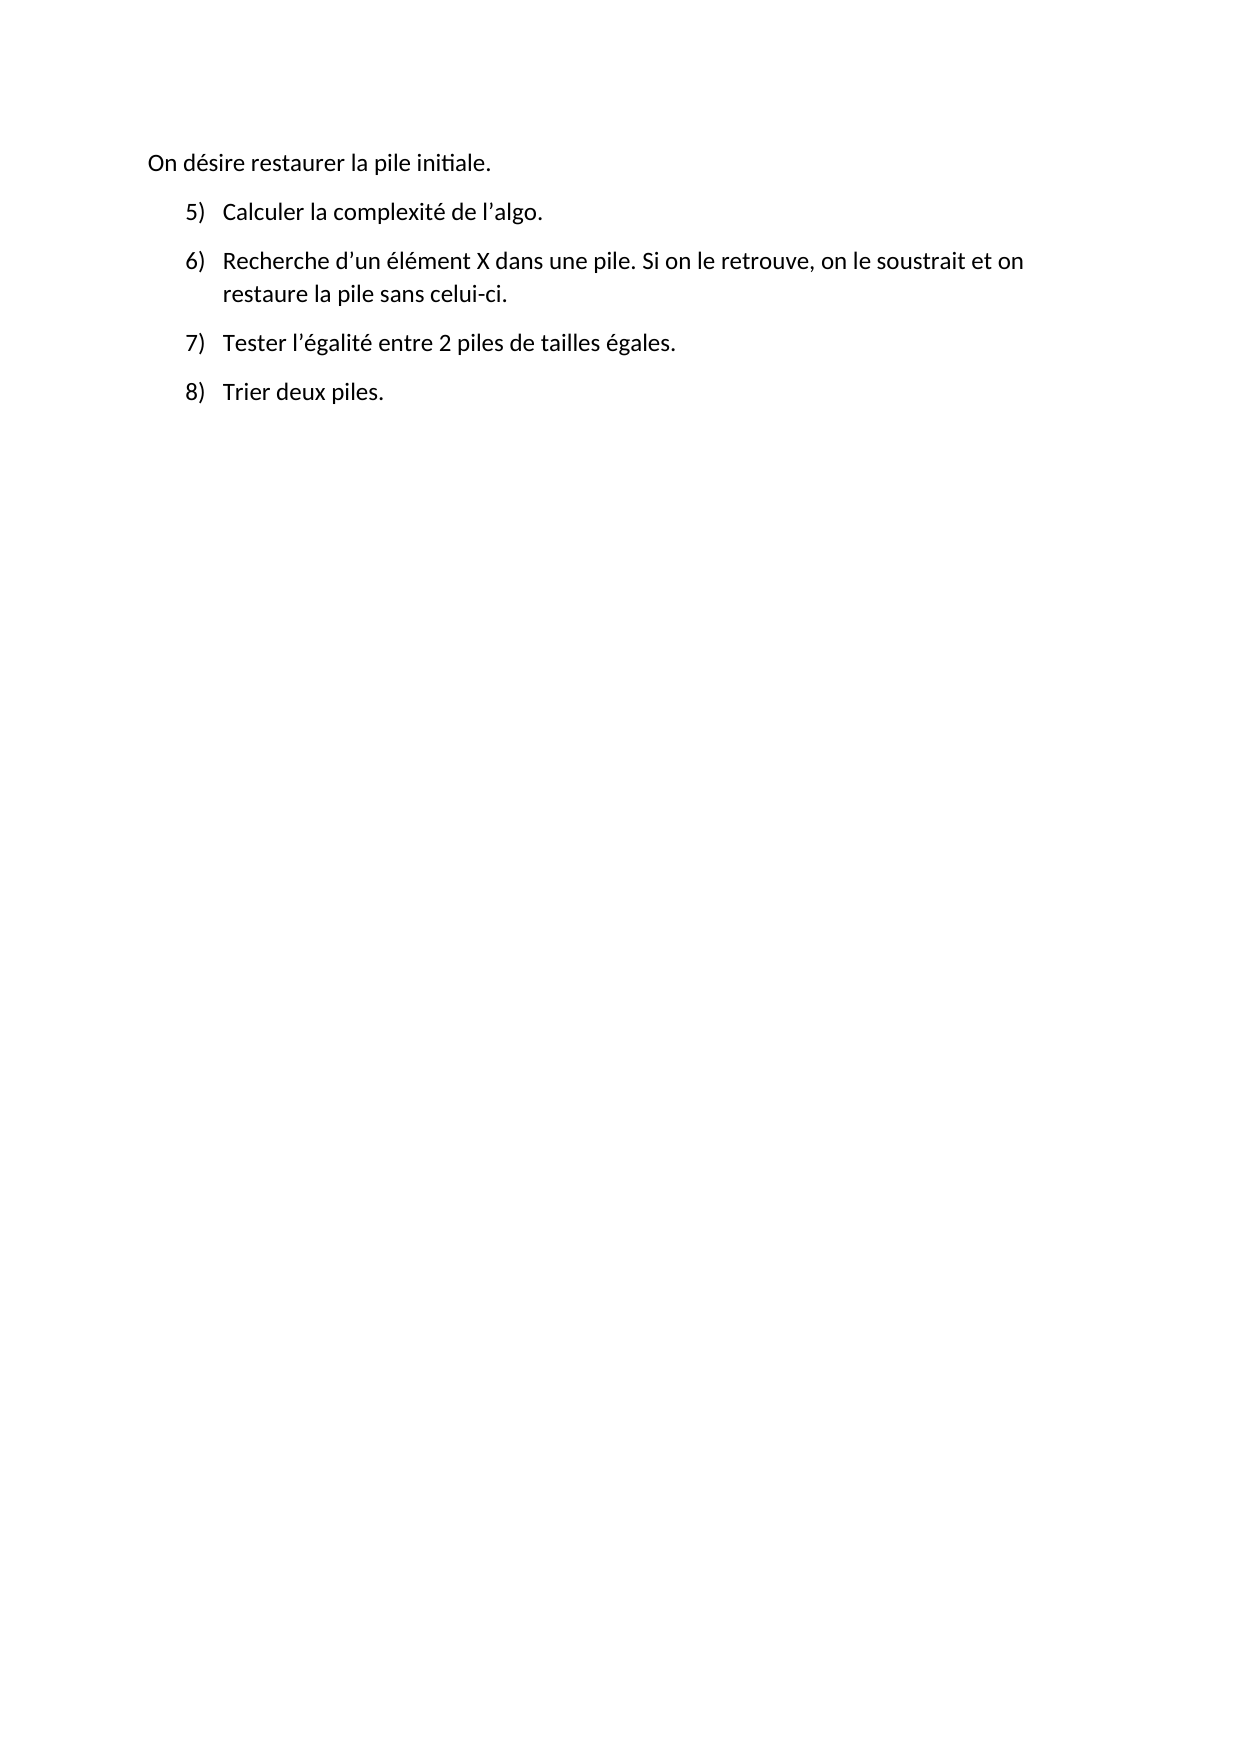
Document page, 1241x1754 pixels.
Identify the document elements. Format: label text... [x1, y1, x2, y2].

list Trier deux piles. [185, 376, 1093, 406]
list Recherche d’un élément X dans une pile. Si on le retrouve, on le soustrait et on restaure la pile sans celui-ci. [185, 246, 1093, 308]
list Calculer la complexité de l’algo. [185, 197, 1093, 227]
text On désire restaurer la pile initiale. [148, 148, 1093, 178]
list Tester l’égalité entre 2 piles de tailles égales. [185, 327, 1093, 357]
